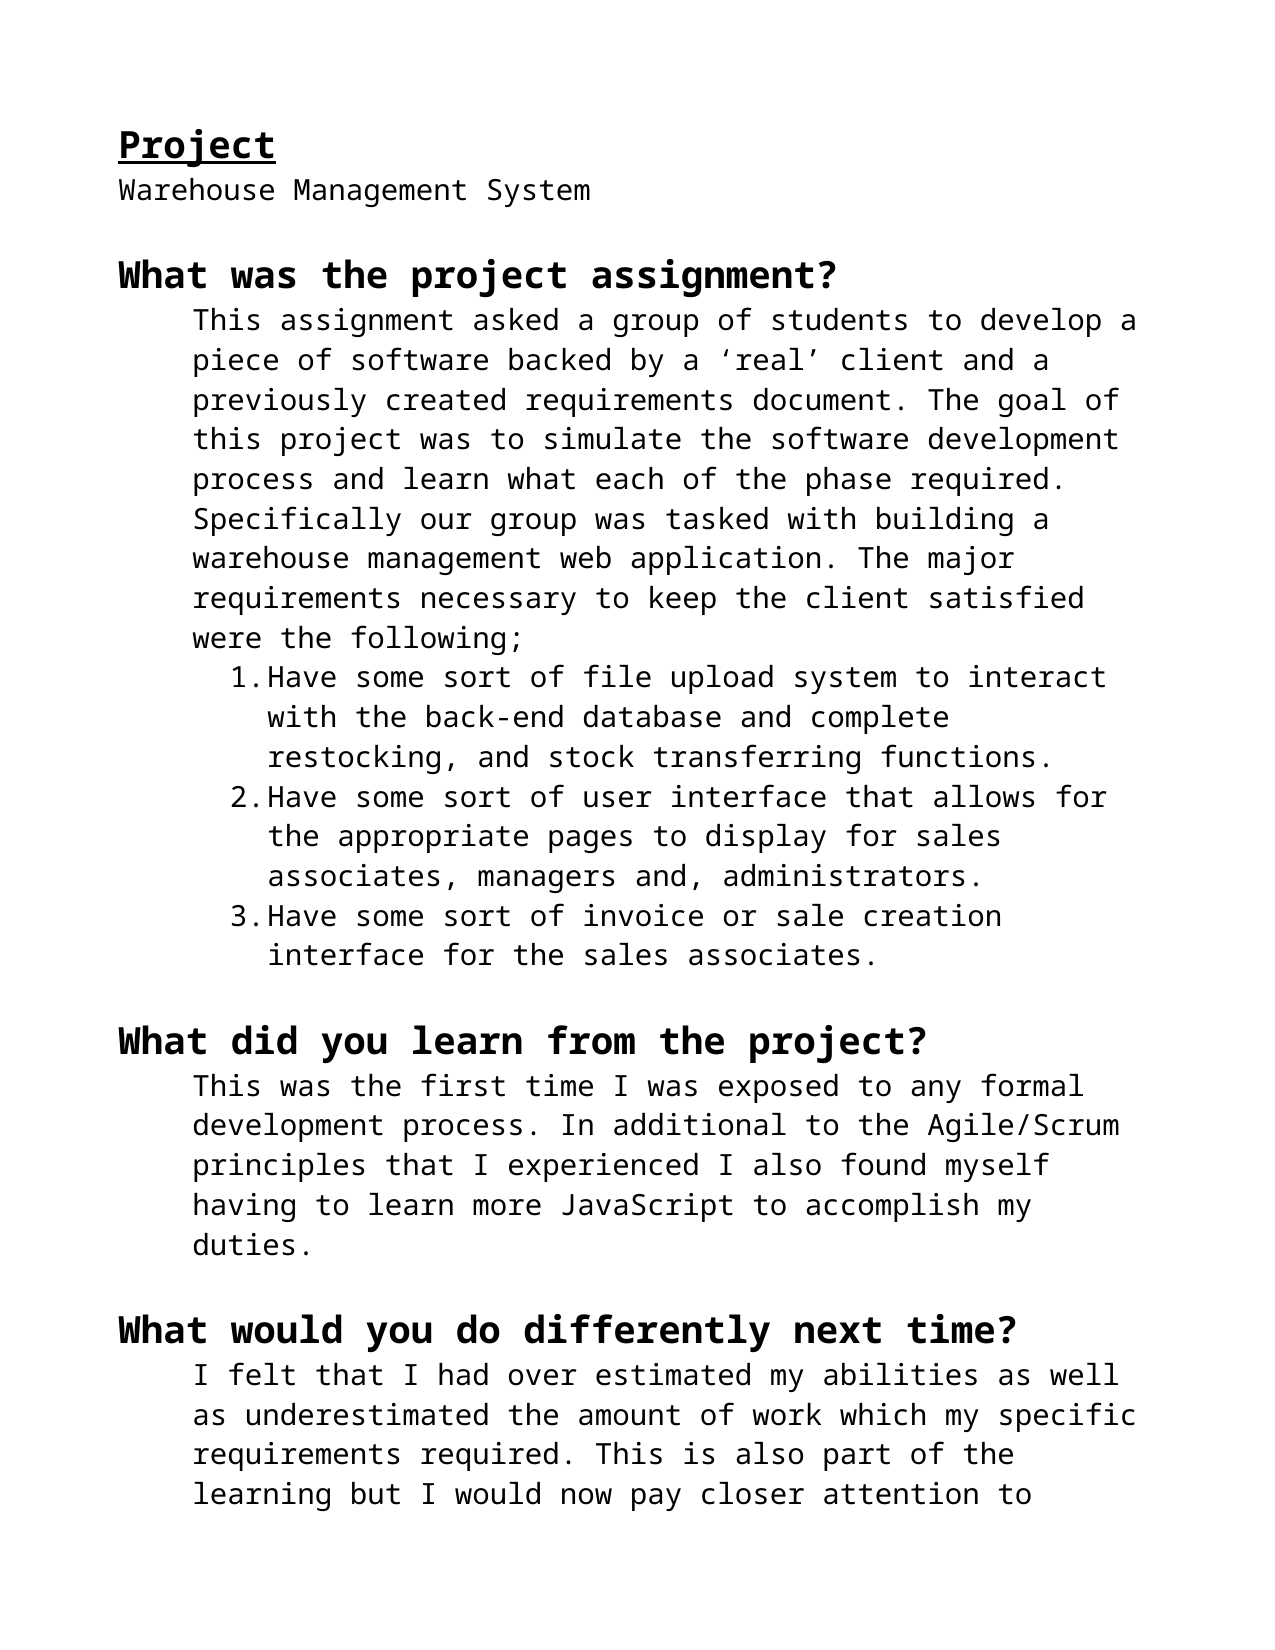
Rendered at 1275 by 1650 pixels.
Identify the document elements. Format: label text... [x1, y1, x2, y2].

text I felt that I had over estimated my abilities as well as underestimated the amount of work which my specific requirements required. This is also part of the learning but I would now pay closer attention to [192, 1354, 1157, 1513]
text This was the first time I was exposed to any formal development process. In additional to the Agile/Scrum principles that I experienced I also found myself having to learn more JavaScript to accomplish my duties. [192, 1065, 1157, 1263]
text What did you learn from the project? [118, 1014, 1157, 1065]
text What would you do differently next time? [118, 1303, 1157, 1354]
text Warehouse Management System [118, 169, 1157, 209]
list Have some sort of invoice or sale creation interface for the sales associates. [229, 895, 1157, 974]
list Have some sort of user interface that allows for the appropriate pages to display for sales associates, managers and, administrators. [229, 776, 1157, 895]
text What was the project assignment? [118, 248, 1157, 299]
list Have some sort of file upload system to interact with the back-end database and complete restocking, and stock transferring functions. [229, 657, 1157, 776]
text This assignment asked a group of students to develop a piece of software backed by a ‘real’ client and a previously created requirements document. The goal of this project was to simulate the software development process and learn what each of the phase required. Specifically our group was tasked with building a warehouse management web application. The major requirements necessary to keep the client satisfied were the following; [192, 299, 1157, 657]
text Project [118, 118, 1157, 169]
